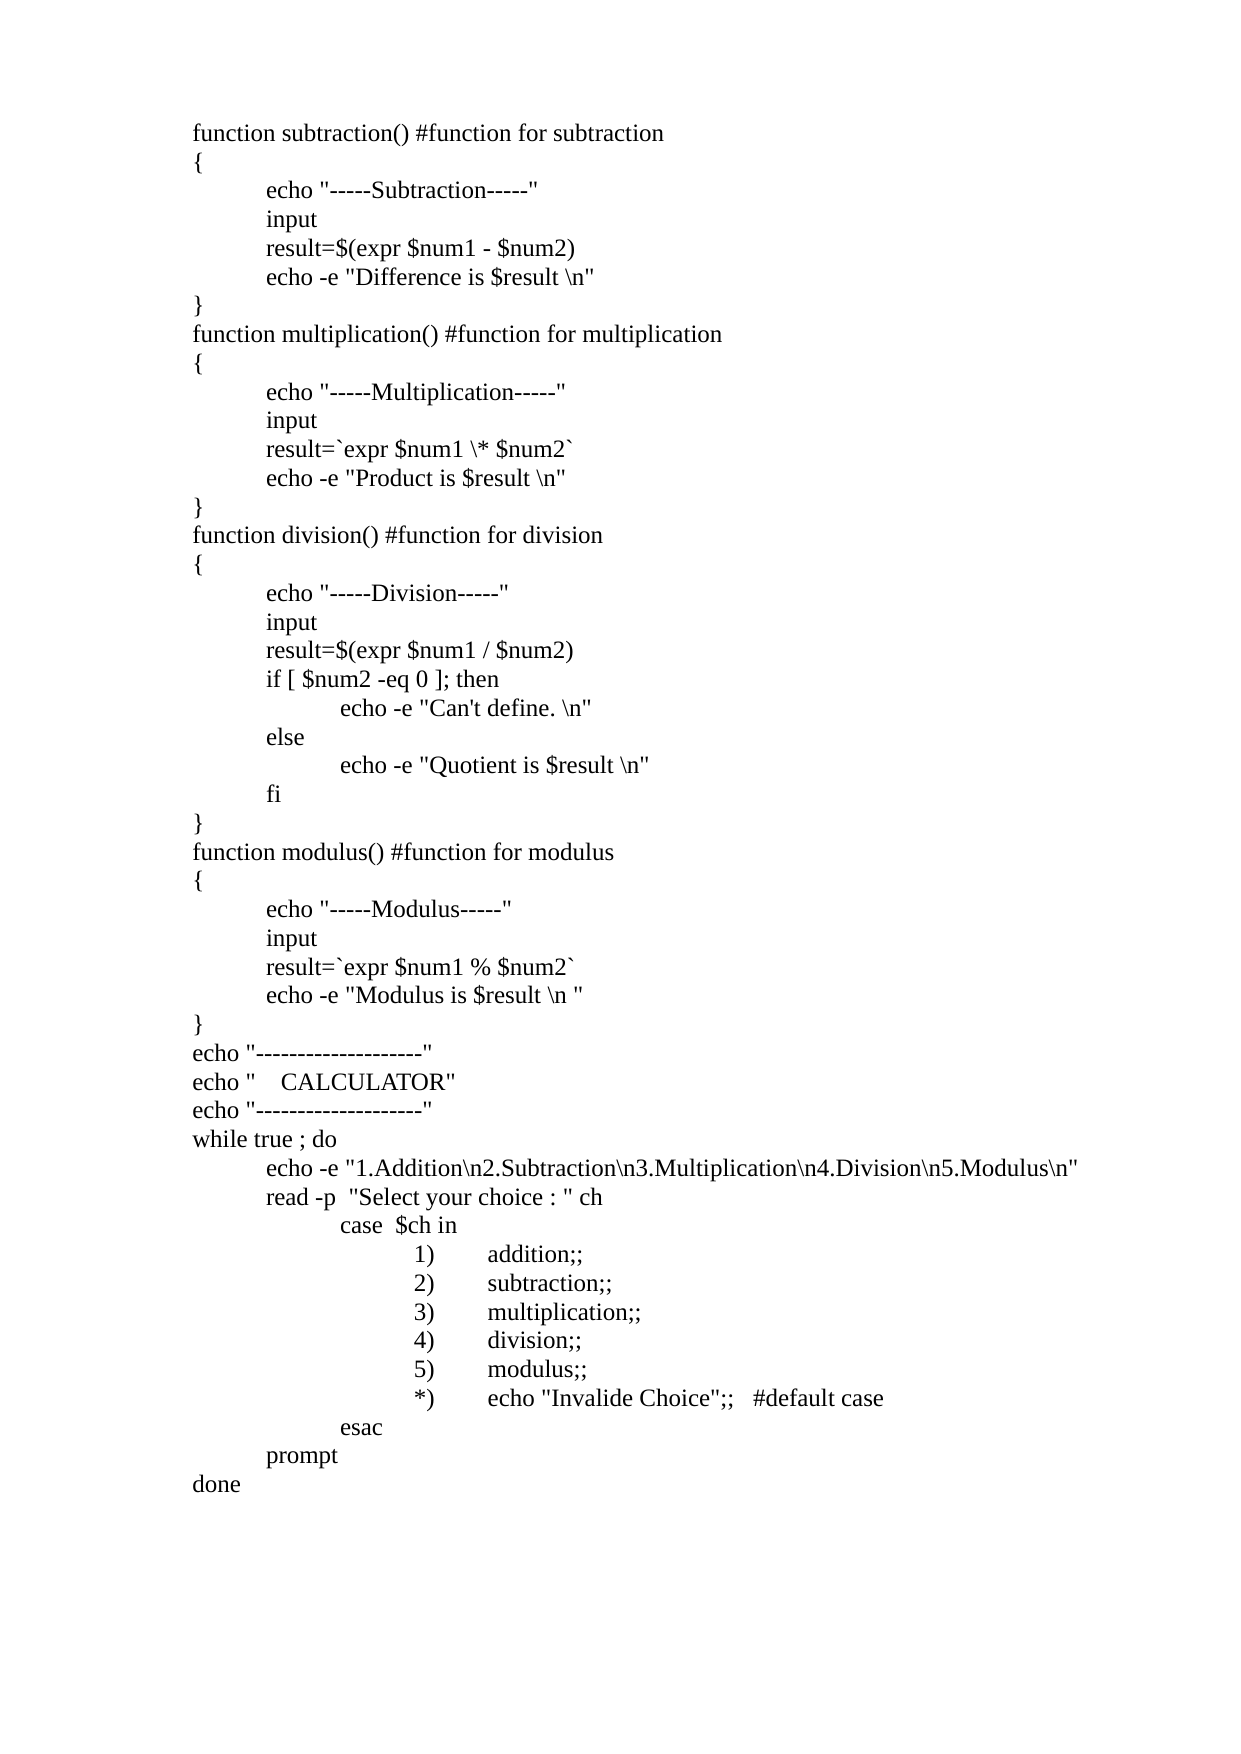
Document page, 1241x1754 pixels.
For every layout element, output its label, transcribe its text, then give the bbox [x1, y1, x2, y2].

text echo "-----Division-----" [118, 578, 1122, 607]
text result=$(expr $num1 / $num2) [118, 636, 1122, 664]
text input [118, 406, 1122, 434]
text done [118, 1469, 1122, 1498]
text function division() #function for division [118, 521, 1122, 549]
text } [118, 492, 1122, 521]
text 2) subtraction;; [118, 1268, 1122, 1297]
text { [118, 866, 1122, 894]
text } [118, 291, 1122, 319]
text echo -e "Difference is $result \n" [118, 262, 1122, 291]
text while true ; do [118, 1124, 1122, 1153]
text function subtraction() #function for subtraction [118, 118, 1122, 147]
text 3) multiplication;; [118, 1297, 1122, 1326]
text result=$(expr $num1 - $num2) [118, 233, 1122, 262]
text echo "--------------------" [118, 1096, 1122, 1124]
text echo "-----Subtraction-----" [118, 176, 1122, 204]
text else [118, 722, 1122, 751]
text } [118, 808, 1122, 837]
text echo -e "Can't define. \n" [118, 693, 1122, 722]
text esac [118, 1412, 1122, 1441]
text result=`expr $num1 % $num2` [118, 952, 1122, 981]
text echo -e "Quotient is $result \n" [118, 751, 1122, 779]
text function modulus() #function for modulus [118, 837, 1122, 866]
text *) echo "Invalide Choice";; #default case [118, 1383, 1122, 1412]
text echo "-----Modulus-----" [118, 894, 1122, 923]
text echo "--------------------" [118, 1038, 1122, 1067]
text input [118, 923, 1122, 952]
text case $ch in [118, 1211, 1122, 1239]
text echo -e "1.Addition\n2.Subtraction\n3.Multiplication\n4.Division\n5.Modulus\n" [118, 1153, 1122, 1182]
text fi [118, 779, 1122, 808]
text input [118, 607, 1122, 636]
text { [118, 549, 1122, 578]
text 5) modulus;; [118, 1354, 1122, 1383]
text prompt [118, 1441, 1122, 1469]
text if [ $num2 -eq 0 ]; then [118, 664, 1122, 693]
text { [118, 147, 1122, 176]
text result=`expr $num1 \* $num2` [118, 434, 1122, 463]
text echo -e "Product is $result \n" [118, 463, 1122, 492]
text echo "-----Multiplication-----" [118, 377, 1122, 406]
text } [118, 1009, 1122, 1038]
text echo -e "Modulus is $result \n " [118, 981, 1122, 1009]
text { [118, 348, 1122, 377]
text function multiplication() #function for multiplication [118, 319, 1122, 348]
text read -p "Select your choice : " ch [118, 1182, 1122, 1211]
text echo " CALCULATOR" [118, 1067, 1122, 1096]
text 1) addition;; [118, 1239, 1122, 1268]
text 4) division;; [118, 1326, 1122, 1354]
text input [118, 204, 1122, 233]
